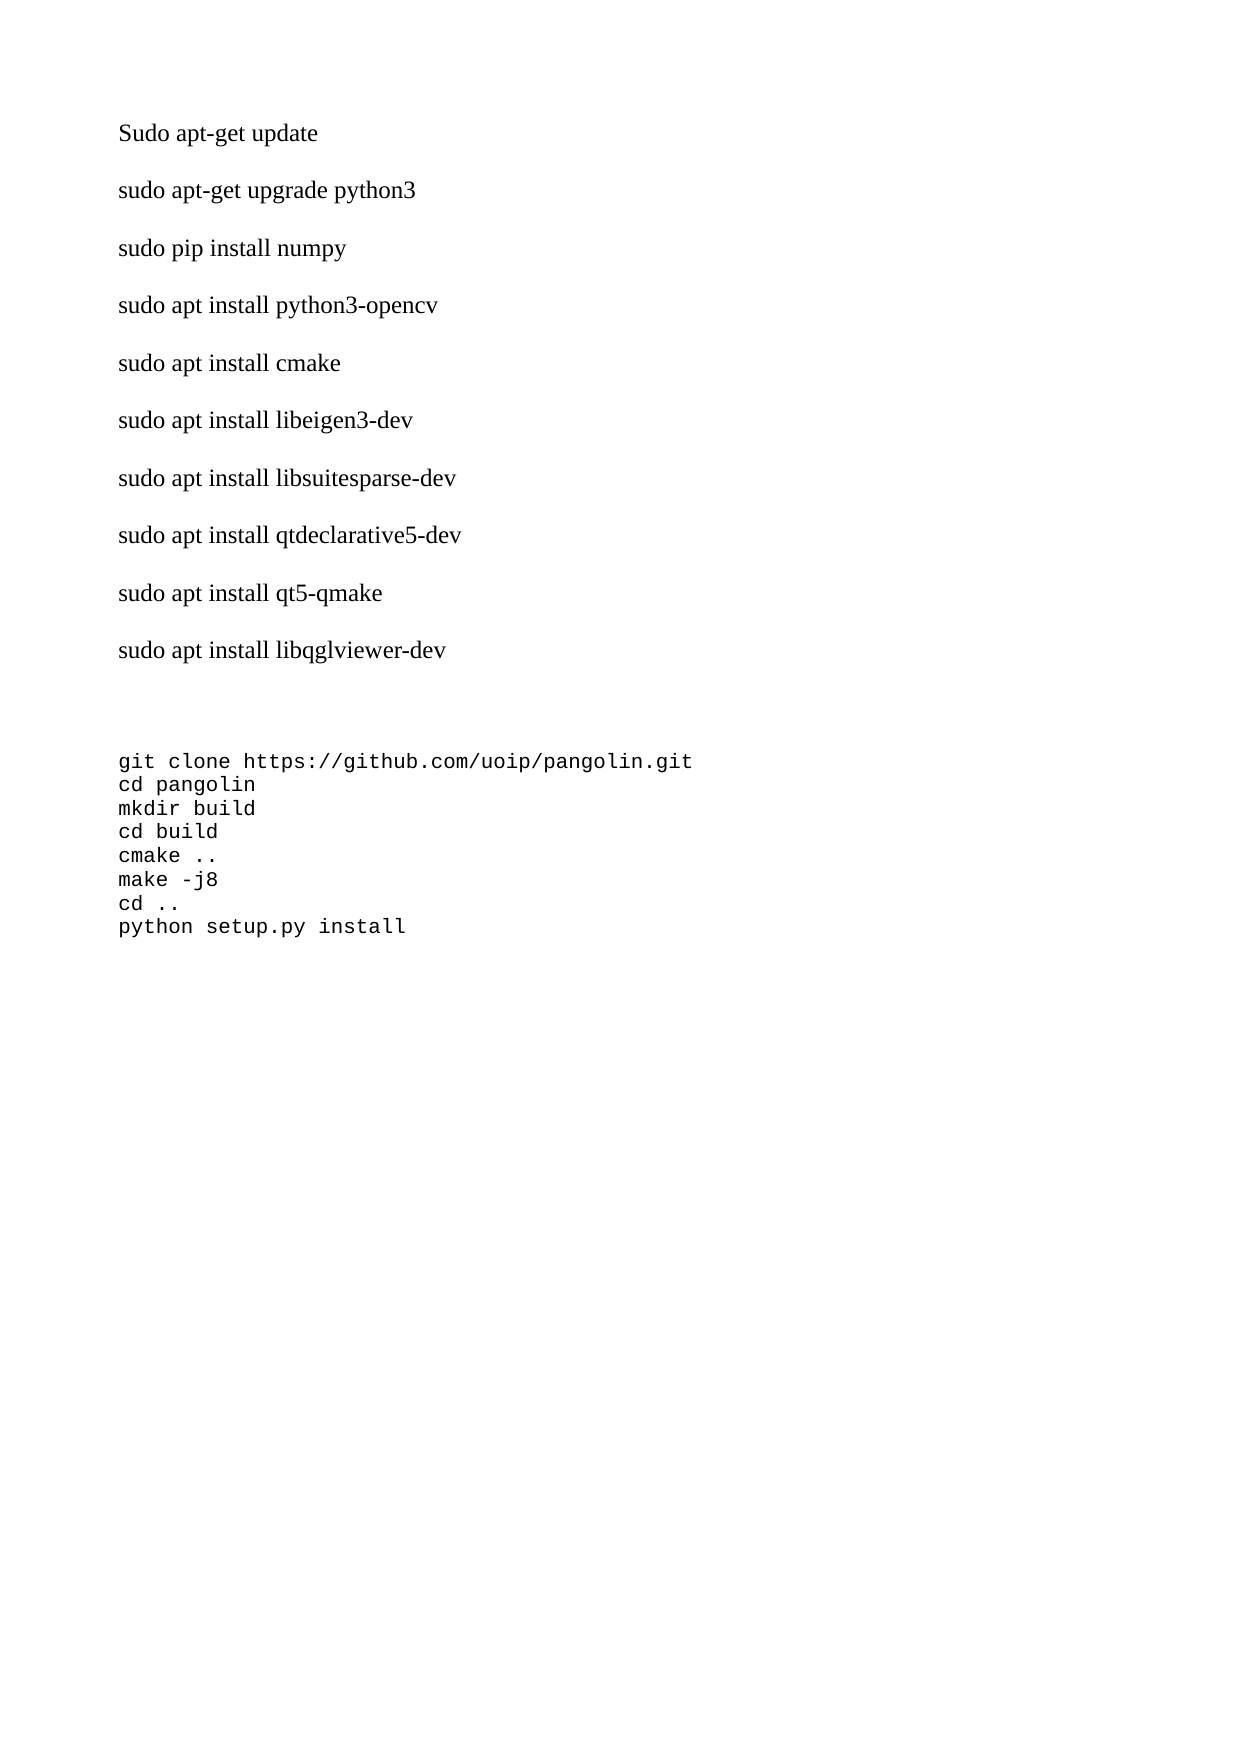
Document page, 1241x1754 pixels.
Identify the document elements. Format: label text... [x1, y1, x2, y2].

text sudo apt install qt5-qmake [118, 578, 1122, 607]
text cd .. [118, 892, 1122, 916]
text sudo apt install python3-opencv [118, 291, 1122, 319]
text sudo apt install libqglviewer-dev [118, 636, 1122, 664]
text Sudo apt-get update [118, 118, 1122, 147]
text sudo apt install qtdeclarative5-dev [118, 521, 1122, 549]
text sudo apt install cmake [118, 348, 1122, 377]
text mkdir build [118, 798, 1122, 822]
text sudo apt install libeigen3-dev [118, 406, 1122, 434]
text cd pangolin [118, 774, 1122, 798]
text sudo apt-get upgrade python3 [118, 176, 1122, 204]
text sudo pip install numpy [118, 233, 1122, 262]
text git clone https://github.com/uoip/pangolin.git [118, 751, 1122, 774]
text python setup.py install [118, 916, 1122, 940]
text cd build [118, 822, 1122, 845]
text cmake .. [118, 845, 1122, 869]
text sudo apt install libsuitesparse-dev [118, 463, 1122, 492]
text make -j8 [118, 869, 1122, 892]
